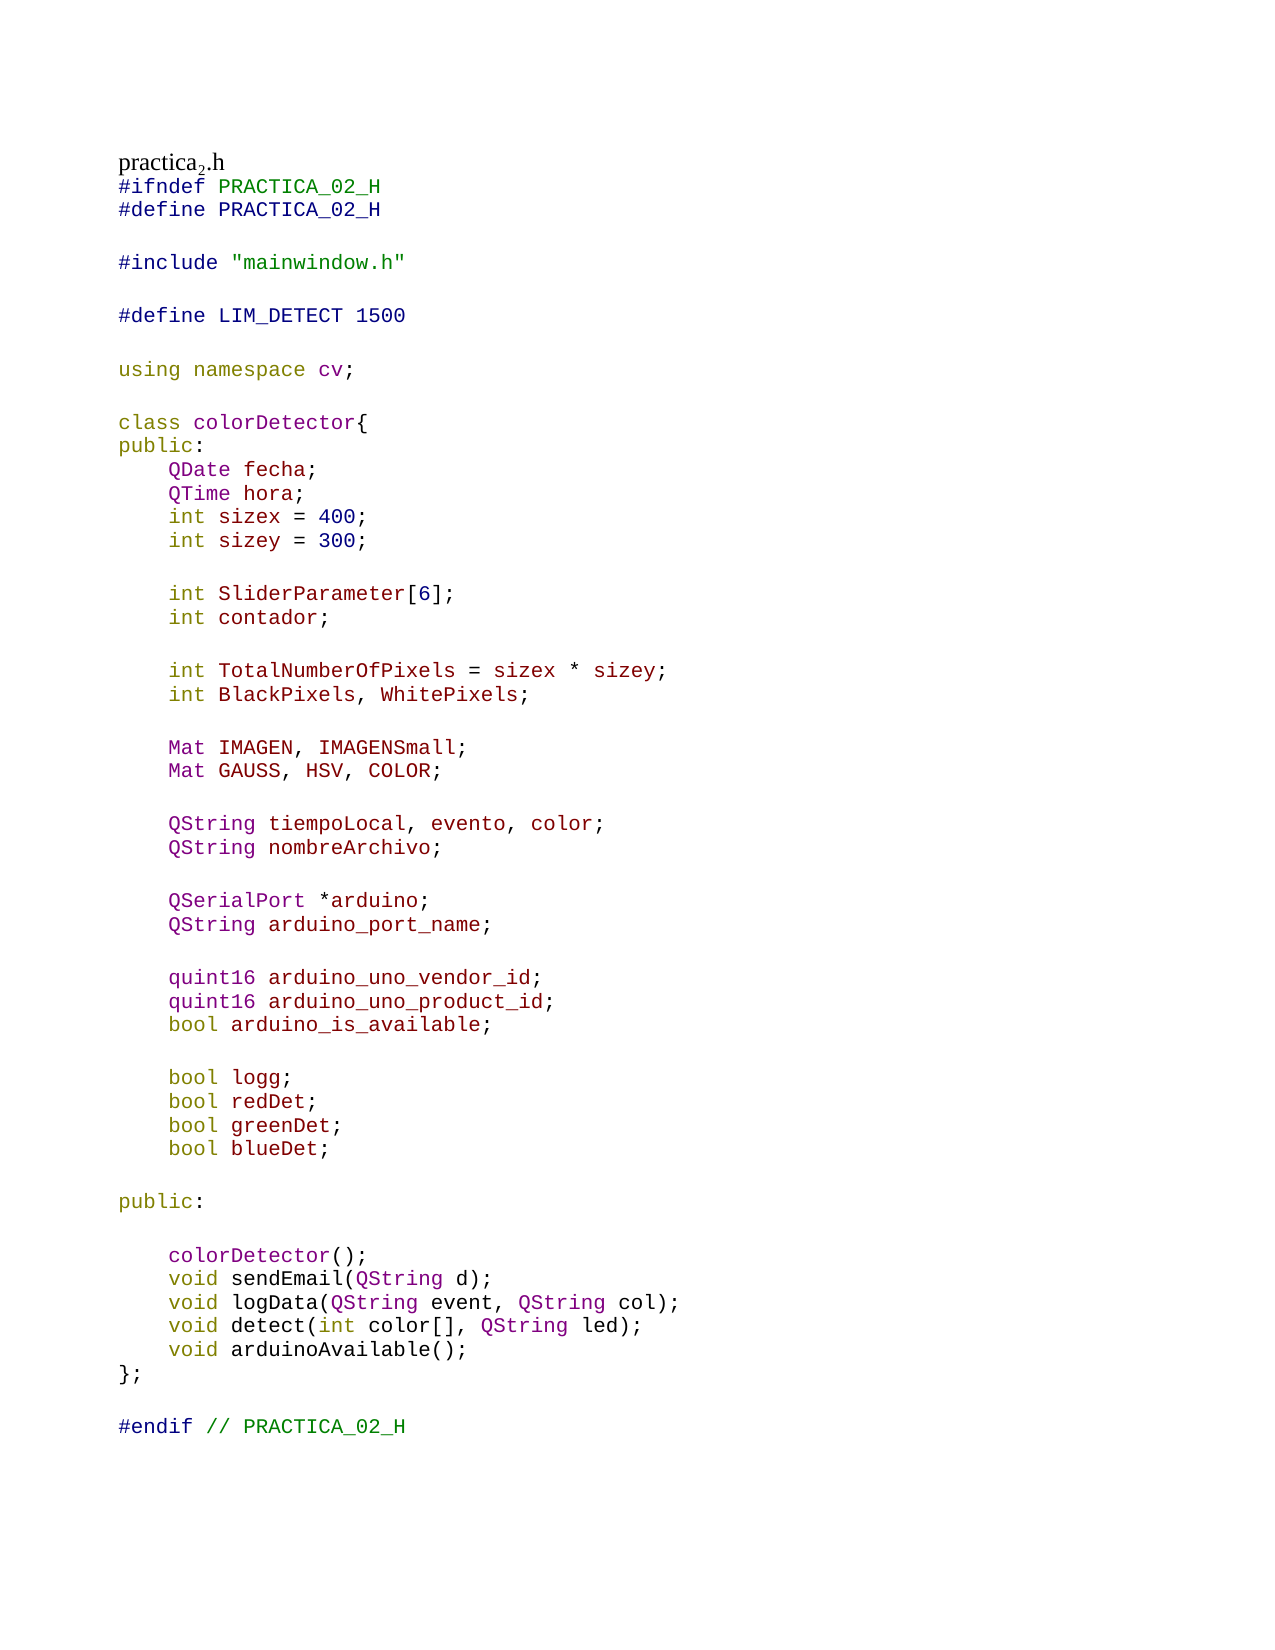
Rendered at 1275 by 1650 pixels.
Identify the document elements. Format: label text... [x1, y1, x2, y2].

text QTime hora; [118, 483, 1157, 506]
text int sizex = 400; [118, 506, 1157, 530]
text #define PRACTICA_02_H [118, 199, 1157, 223]
text #include "mainwindow.h" [118, 252, 1157, 276]
text }; [118, 1363, 1157, 1386]
text QDate fecha; [118, 459, 1157, 483]
text int TotalNumberOfPixels = sizex * sizey; [118, 660, 1157, 683]
text public: [118, 1191, 1157, 1215]
text void sendEmail(QString d); [118, 1268, 1157, 1292]
text int contador; [118, 607, 1157, 630]
text bool blueDet; [118, 1138, 1157, 1162]
text void logData(QString event, QString col); [118, 1292, 1157, 1316]
text bool arduino_is_available; [118, 1014, 1157, 1038]
text colorDetector(); [118, 1244, 1157, 1268]
text class colorDetector{ [118, 412, 1157, 435]
text int SliderParameter[6]; [118, 583, 1157, 607]
text bool redDet; [118, 1091, 1157, 1115]
text #define LIM_DETECT 1500 [118, 306, 1157, 329]
text practica₂.h [118, 147, 1157, 176]
text int BlackPixels, WhitePixels; [118, 683, 1157, 707]
text bool logg; [118, 1067, 1157, 1091]
text #endif // PRACTICA_02_H [118, 1416, 1157, 1439]
text using namespace cv; [118, 359, 1157, 382]
text Mat IMAGEN, IMAGENSmall; [118, 737, 1157, 760]
text QString arduino_port_name; [118, 914, 1157, 937]
text int sizey = 300; [118, 530, 1157, 554]
text quint16 arduino_uno_product_id; [118, 991, 1157, 1014]
text #ifndef PRACTICA_02_H [118, 176, 1157, 199]
text void detect(int color[], QString led); [118, 1316, 1157, 1339]
text bool greenDet; [118, 1115, 1157, 1138]
text QString tiempoLocal, evento, color; [118, 813, 1157, 837]
text void arduinoAvailable(); [118, 1339, 1157, 1363]
text QString nombreArchivo; [118, 837, 1157, 861]
text public: [118, 435, 1157, 459]
text Mat GAUSS, HSV, COLOR; [118, 760, 1157, 784]
text quint16 arduino_uno_vendor_id; [118, 967, 1157, 991]
text QSerialPort *arduino; [118, 890, 1157, 914]
